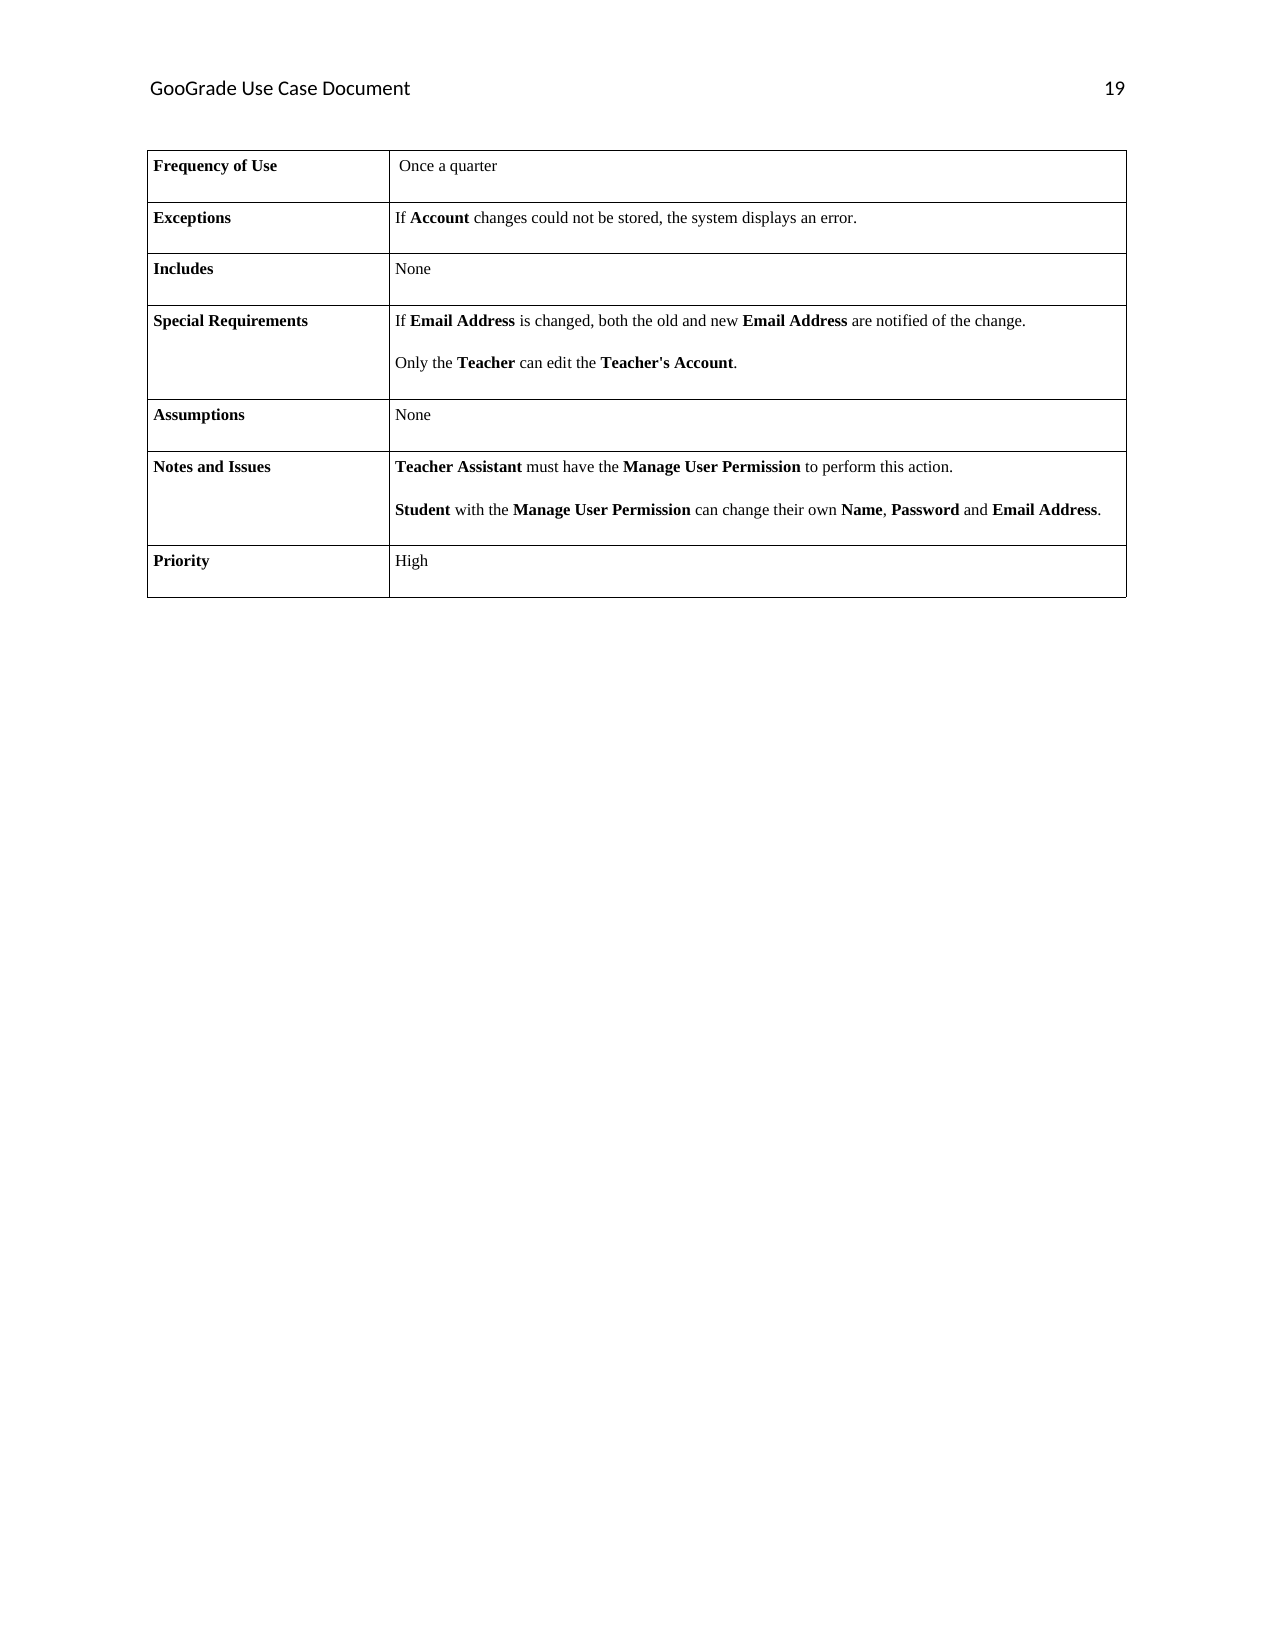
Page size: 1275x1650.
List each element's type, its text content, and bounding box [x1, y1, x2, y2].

table_cell Exceptions [148, 203, 389, 253]
table_cell Includes [148, 254, 389, 305]
table_cell Notes and Issues [148, 452, 389, 545]
table_cell Priority [148, 546, 389, 597]
table_cell Special Requirements [148, 306, 389, 399]
table_cell Assumptions [148, 400, 389, 451]
table_cell None [390, 400, 1126, 451]
table_cell Frequency of Use [148, 151, 389, 202]
table_cell Teacher Assistant must have the Manage User Permission to perform this action. Student with the Manage User Permission can change their own Name, Password and Email Address. [390, 452, 1126, 545]
table_cell Once a quarter [390, 151, 1126, 202]
table_cell If Email Address is changed, both the old and new Email Address are notified of the change. Only the Teacher can edit the Teacher's Account. [390, 306, 1126, 399]
table_cell If Account changes could not be stored, the system displays an error. [390, 203, 1126, 253]
table_cell None [390, 254, 1126, 305]
table_cell High [390, 546, 1126, 597]
